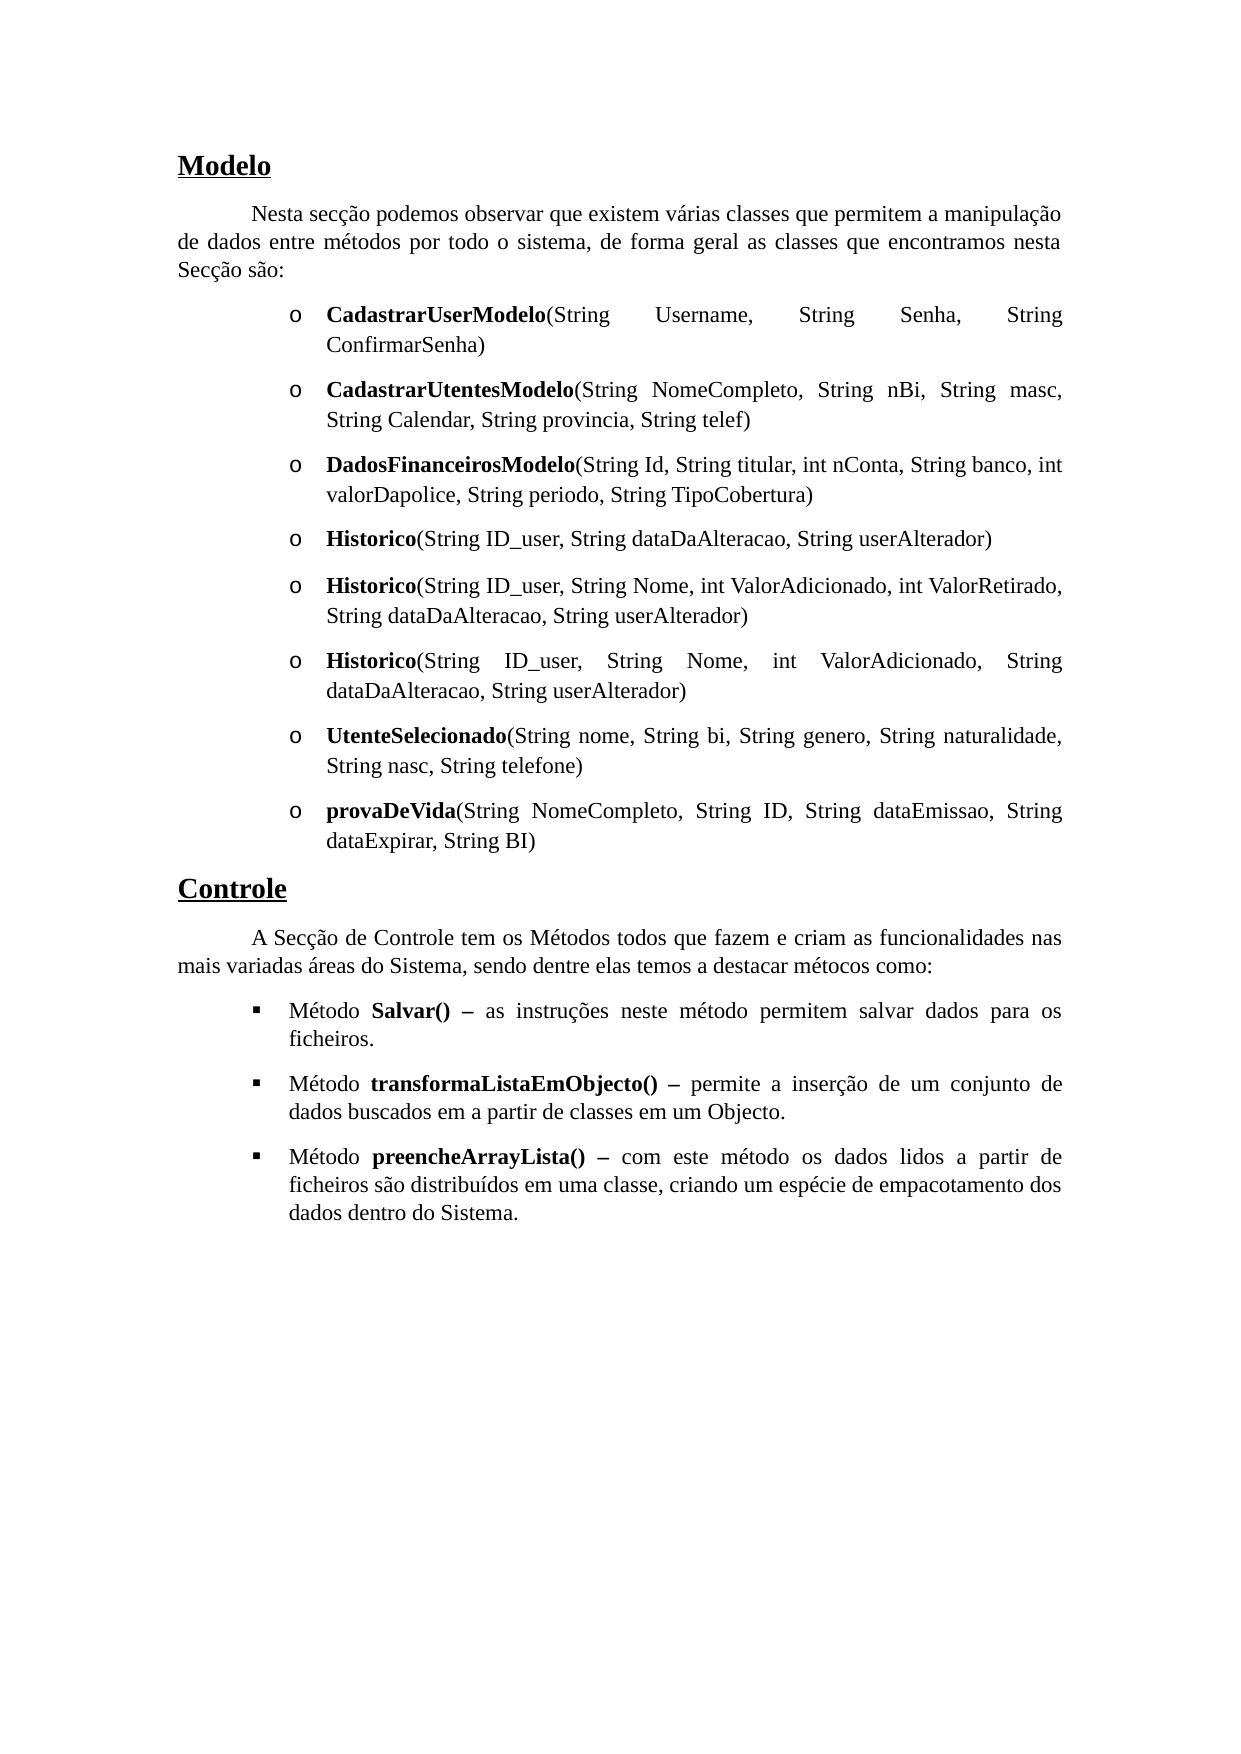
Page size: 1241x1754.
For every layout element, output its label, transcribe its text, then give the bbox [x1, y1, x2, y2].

text Nesta secção podemos observar que existem várias classes que permitem a manipulação de dados entre métodos por todo o sistema, de forma geral as classes que encontramos nesta Secção são: [177, 200, 1063, 283]
list Historico(String ID_user, String Nome, int ValorAdicionado, int ValorRetirado, String dataDaAlteracao, String userAlterador) [288, 572, 1063, 629]
list provaDeVida(String NomeCompleto, String ID, String dataEmissao, String dataExpirar, String BI) [288, 797, 1063, 853]
text Modelo [177, 148, 1063, 181]
list DadosFinanceirosModelo(String Id, String titular, int nConta, String banco, int valorDapolice, String periodo, String TipoCobertura) [288, 451, 1063, 507]
list CadastrarUtentesModelo(String NomeCompleto, String nBi, String masc, String Calendar, String provincia, String telef) [288, 376, 1063, 432]
list Método preencheArrayLista() – com este método os dados lidos a partir de ficheiros são distribuídos em uma classe, criando um espécie de empacotamento dos dados dentro do Sistema. [251, 1143, 1063, 1225]
text Controle [177, 871, 1063, 905]
list Método transformaListaEmObjecto() – permite a inserção de um conjunto de dados buscados em a partir de classes em um Objecto. [251, 1070, 1063, 1124]
list Método Salvar() – as instruções neste método permitem salvar dados para os ficheiros. [251, 997, 1063, 1051]
text A Secção de Controle tem os Métodos todos que fazem e criam as funcionalidades nas mais variadas áreas do Sistema, sendo dentre elas temos a destacar métocos como: [177, 924, 1063, 978]
list UtenteSelecionado(String nome, String bi, String genero, String naturalidade, String nasc, String telefone) [288, 722, 1063, 778]
list Historico(String ID_user, String dataDaAlteracao, String userAlterador) [288, 526, 1063, 554]
list CadastrarUserModelo(String Username, String Senha, String ConfirmarSenha) [288, 301, 1063, 357]
list Historico(String ID_user, String Nome, int ValorAdicionado, String dataDaAlteracao, String userAlterador) [288, 647, 1063, 703]
